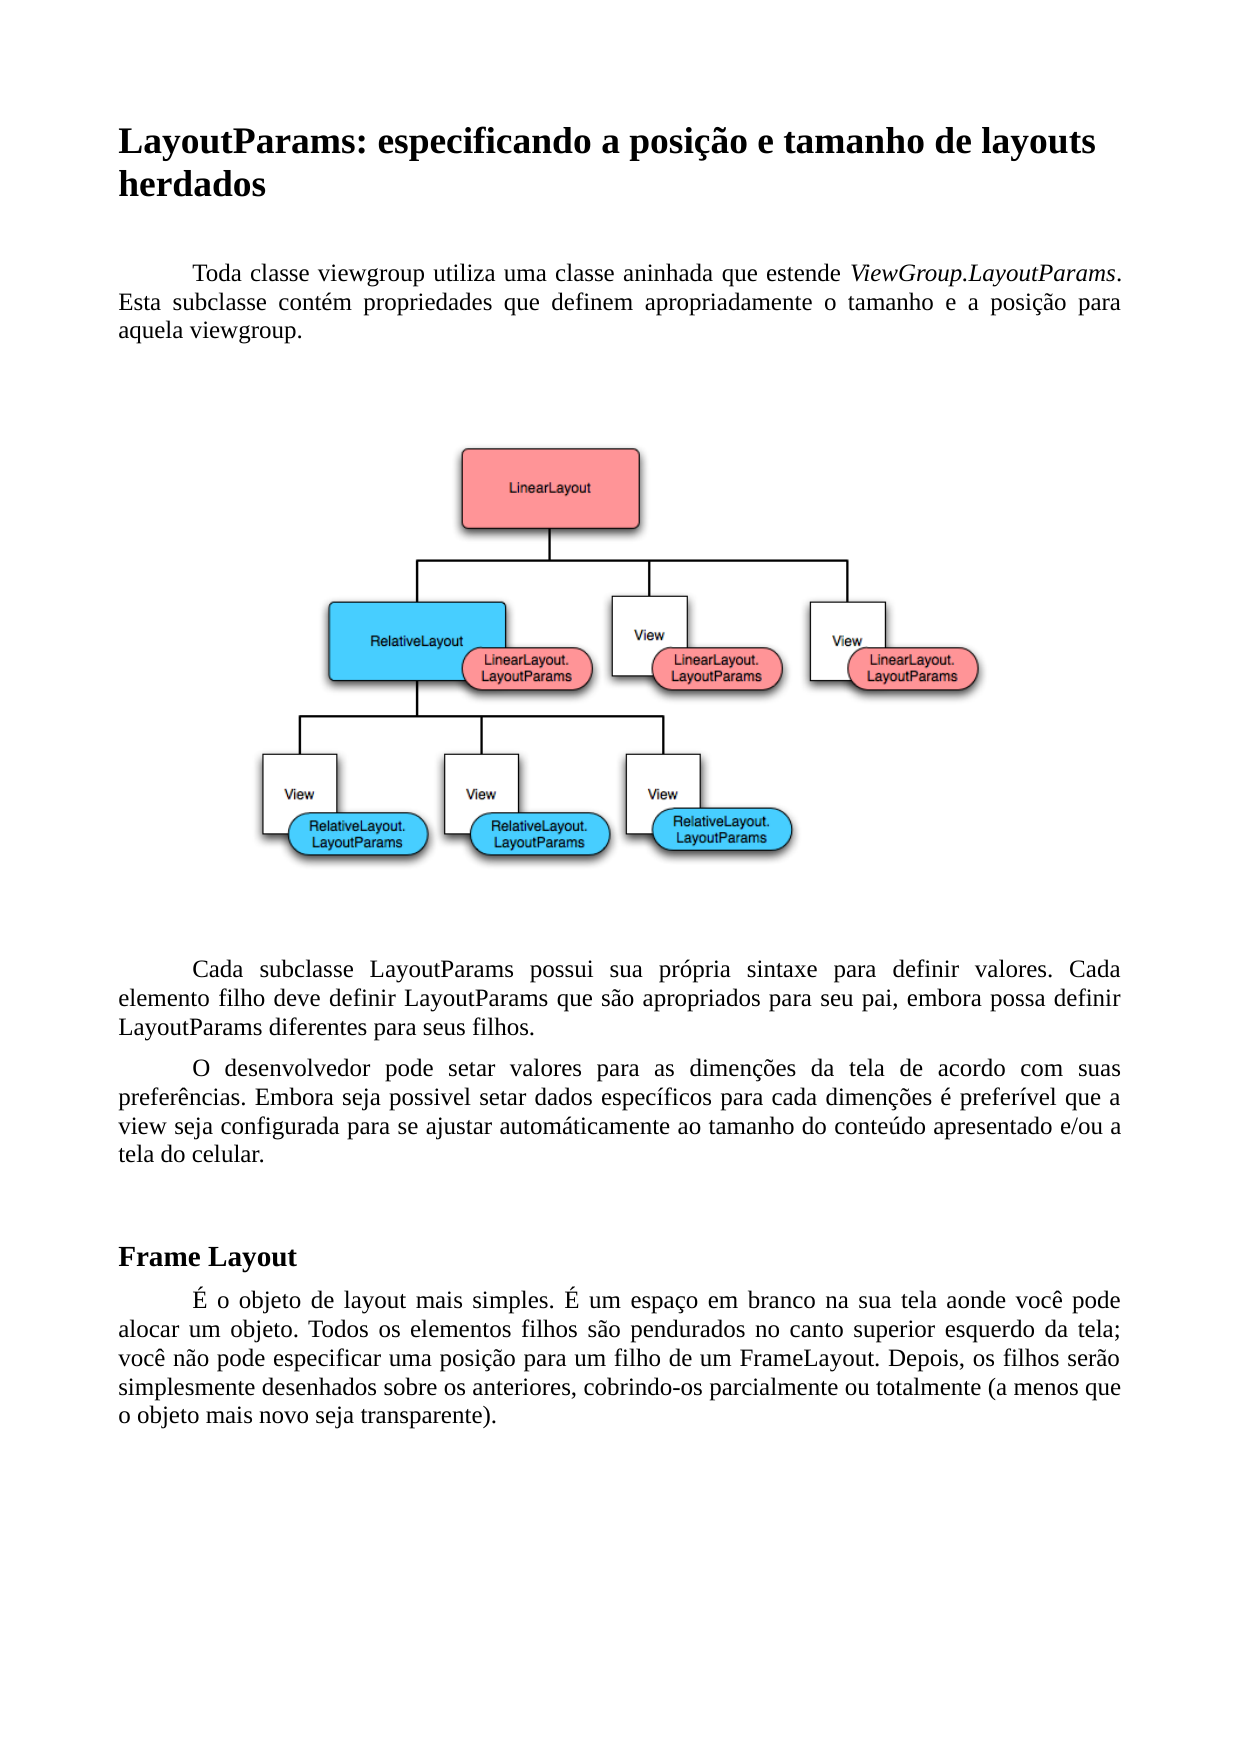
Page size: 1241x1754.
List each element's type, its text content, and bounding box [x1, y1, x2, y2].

picture [240, 439, 1001, 872]
text O desenvolvedor pode setar valores para as dimenções da tela de acordo com suas preferências. Embora seja possivel setar dados específicos para cada dimenções é preferível que a view seja configurada para se ajustar automáticamente ao tamanho do conteúdo apresentado e/ou a tela do celular. [118, 1053, 1122, 1168]
text É o objeto de layout mais simples. É um espaço em branco na sua tela aonde você pode alocar um objeto. Todos os elementos filhos são pendurados no canto superior esquerdo da tela; você não pode especificar uma posição para um filho de um FrameLayout. Depois, os filhos serão simplesmente desenhados sobre os anteriores, cobrindo-os parcialmente ou totalmente (a menos que o objeto mais novo seja transparente). [118, 1285, 1122, 1429]
text Toda classe viewgroup utiliza uma classe aninhada que estende ViewGroup.LayoutParams. Esta subclasse contém propriedades que definem apropriadamente o tamanho e a posição para aquela viewgroup. [118, 258, 1122, 344]
text Cada subclasse LayoutParams possui sua própria sintaxe para definir valores. Cada elemento filho deve definir LayoutParams que são apropriados para seu pai, embora possa definir LayoutParams diferentes para seus filhos. [118, 954, 1122, 1041]
subtitle LayoutParams: especificando a posição e tamanho de layouts herdados [118, 118, 1122, 204]
subtitle Frame Layout [118, 1206, 1122, 1273]
